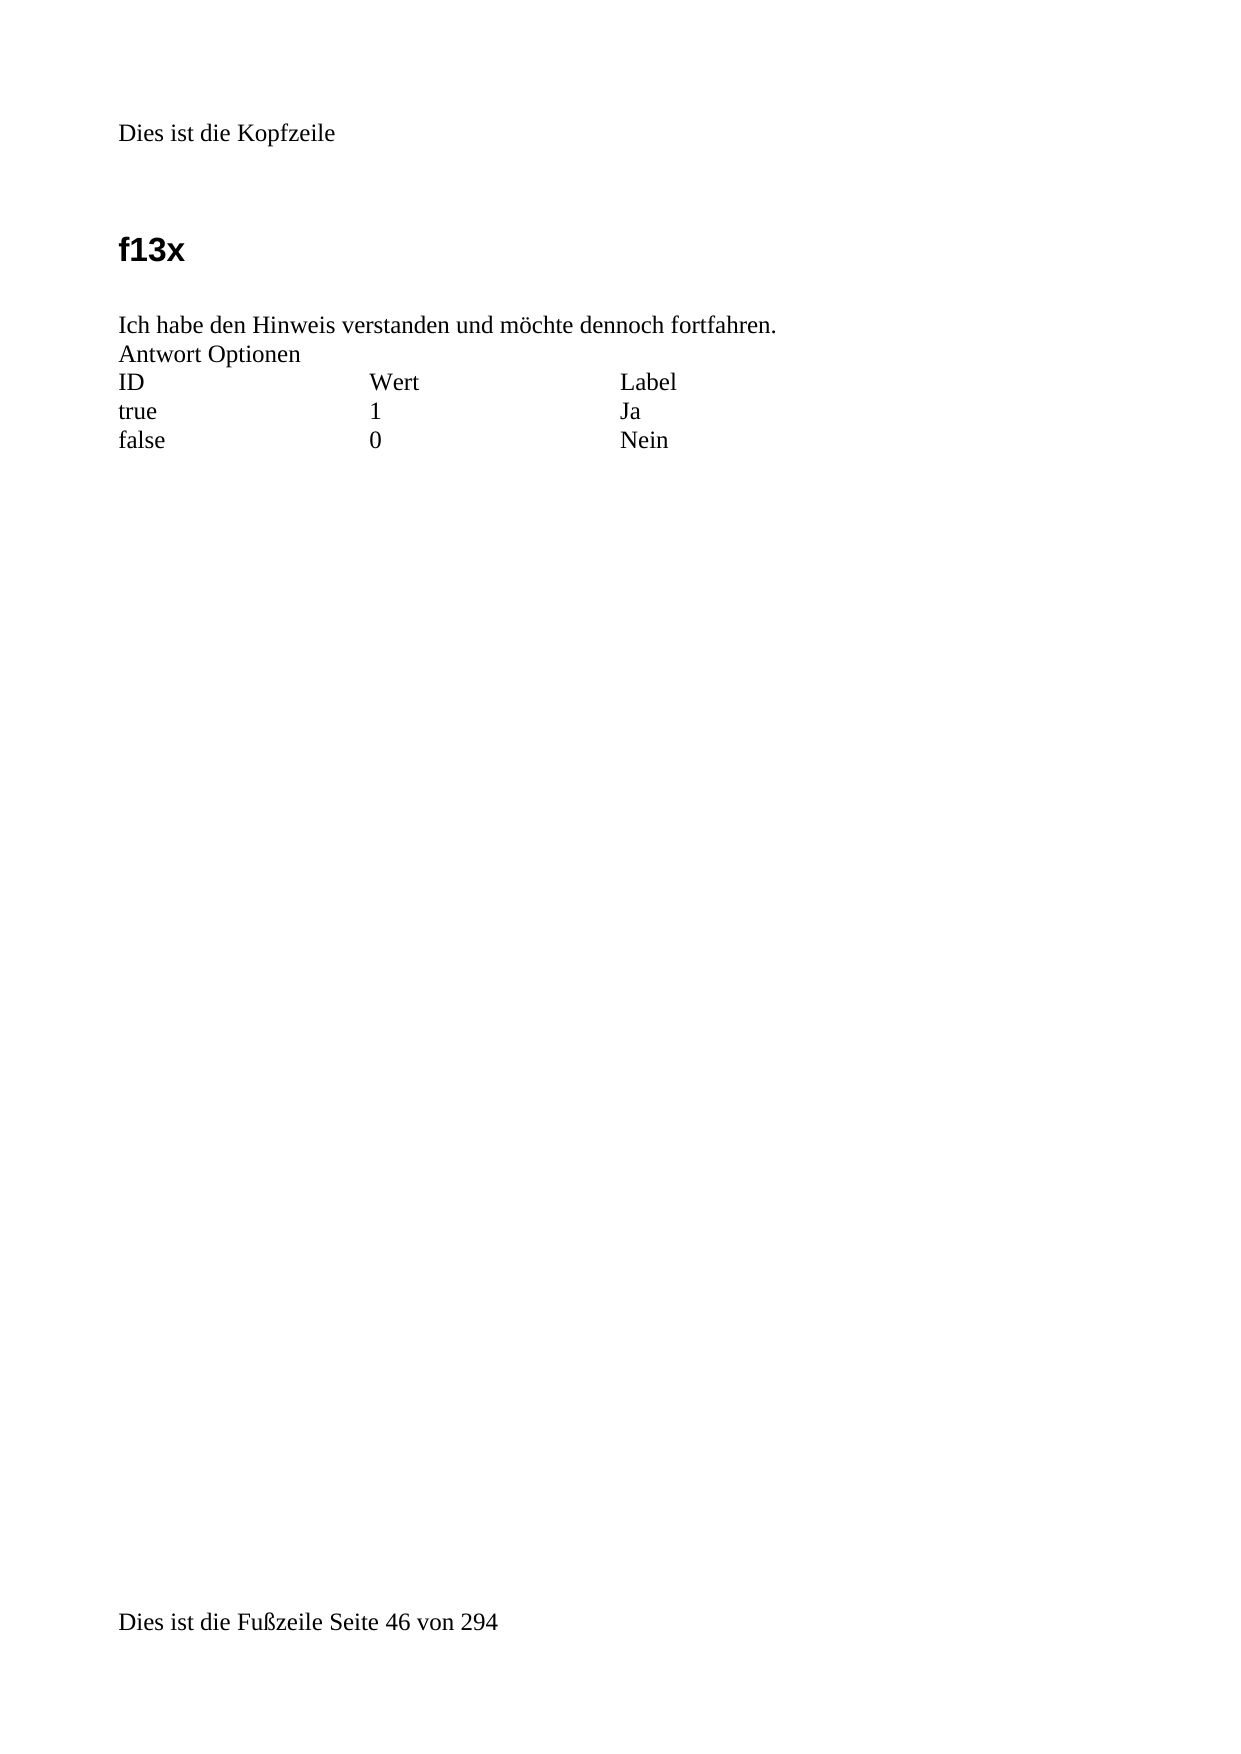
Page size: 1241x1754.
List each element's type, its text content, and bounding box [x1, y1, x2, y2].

table_cell false [118, 425, 369, 454]
table_header ID [118, 368, 369, 396]
subtitle f13x [118, 230, 1122, 269]
table_cell 0 [369, 425, 620, 454]
table_header Wert [369, 368, 620, 396]
table_cell Ja [620, 396, 871, 425]
table_cell Nein [620, 425, 871, 454]
table_header Label [620, 368, 871, 396]
table_cell 1 [369, 396, 620, 425]
text Antwort Optionen [118, 339, 1122, 367]
text Ich habe den Hinweis verstanden und möchte dennoch fortfahren. [118, 310, 1122, 339]
table_cell true [118, 396, 369, 425]
